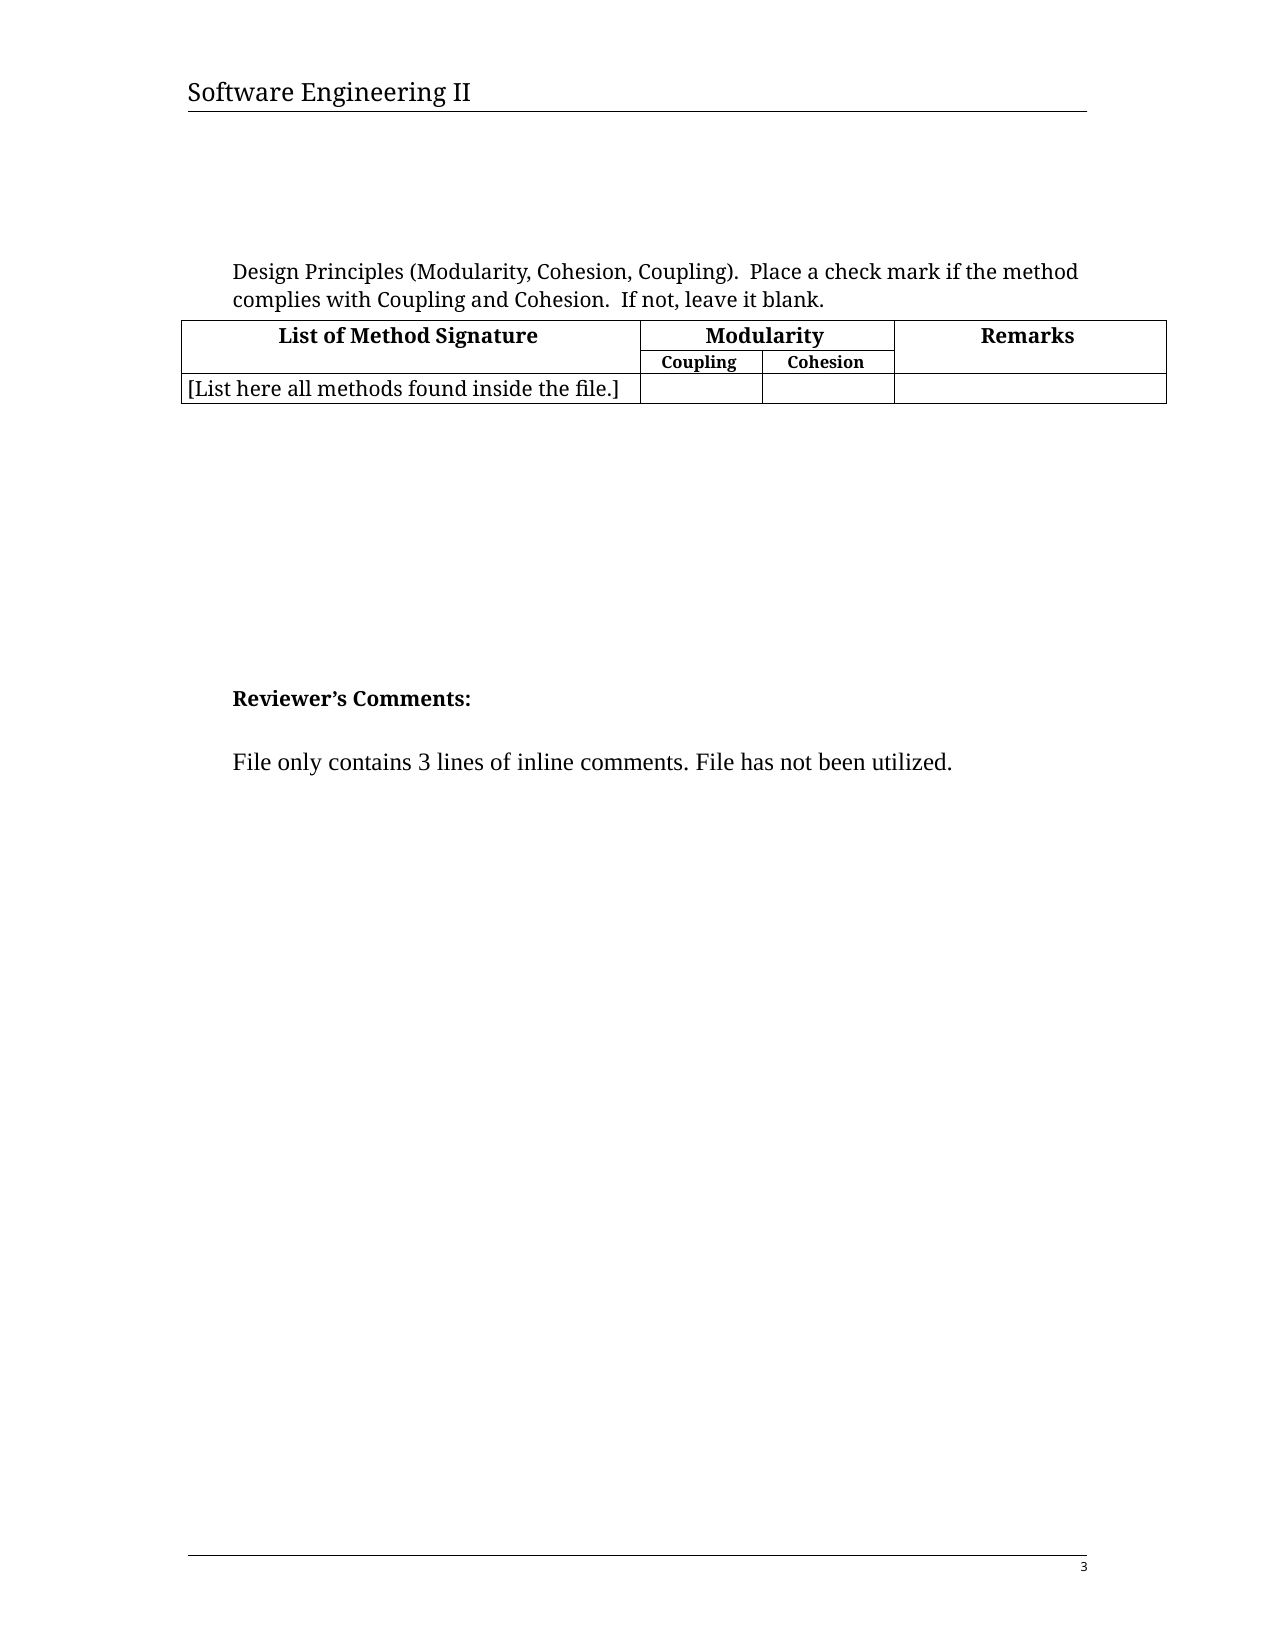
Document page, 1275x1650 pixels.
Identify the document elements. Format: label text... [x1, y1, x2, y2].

subtitle Design Principles (Modularity, Cohesion, Coupling). Place a check mark if the method complies with Coupling and Cohesion. If not, leave it blank. [187, 257, 1087, 314]
table_cell [641, 374, 762, 403]
table_cell Cohesion [763, 351, 894, 373]
table_cell Coupling [641, 351, 762, 373]
table_cell [895, 374, 1166, 403]
table_header List of Method Signature [182, 321, 640, 373]
table_header Remarks [895, 321, 1166, 373]
table_cell [763, 374, 894, 403]
subtitle Reviewer’s Comments: [187, 684, 1087, 741]
table_cell [List here all methods found inside the file.] [182, 374, 640, 403]
list File only contains 3 lines of inline comments. File has not been utilized. [187, 747, 1087, 776]
table_header Modularity [641, 321, 894, 349]
